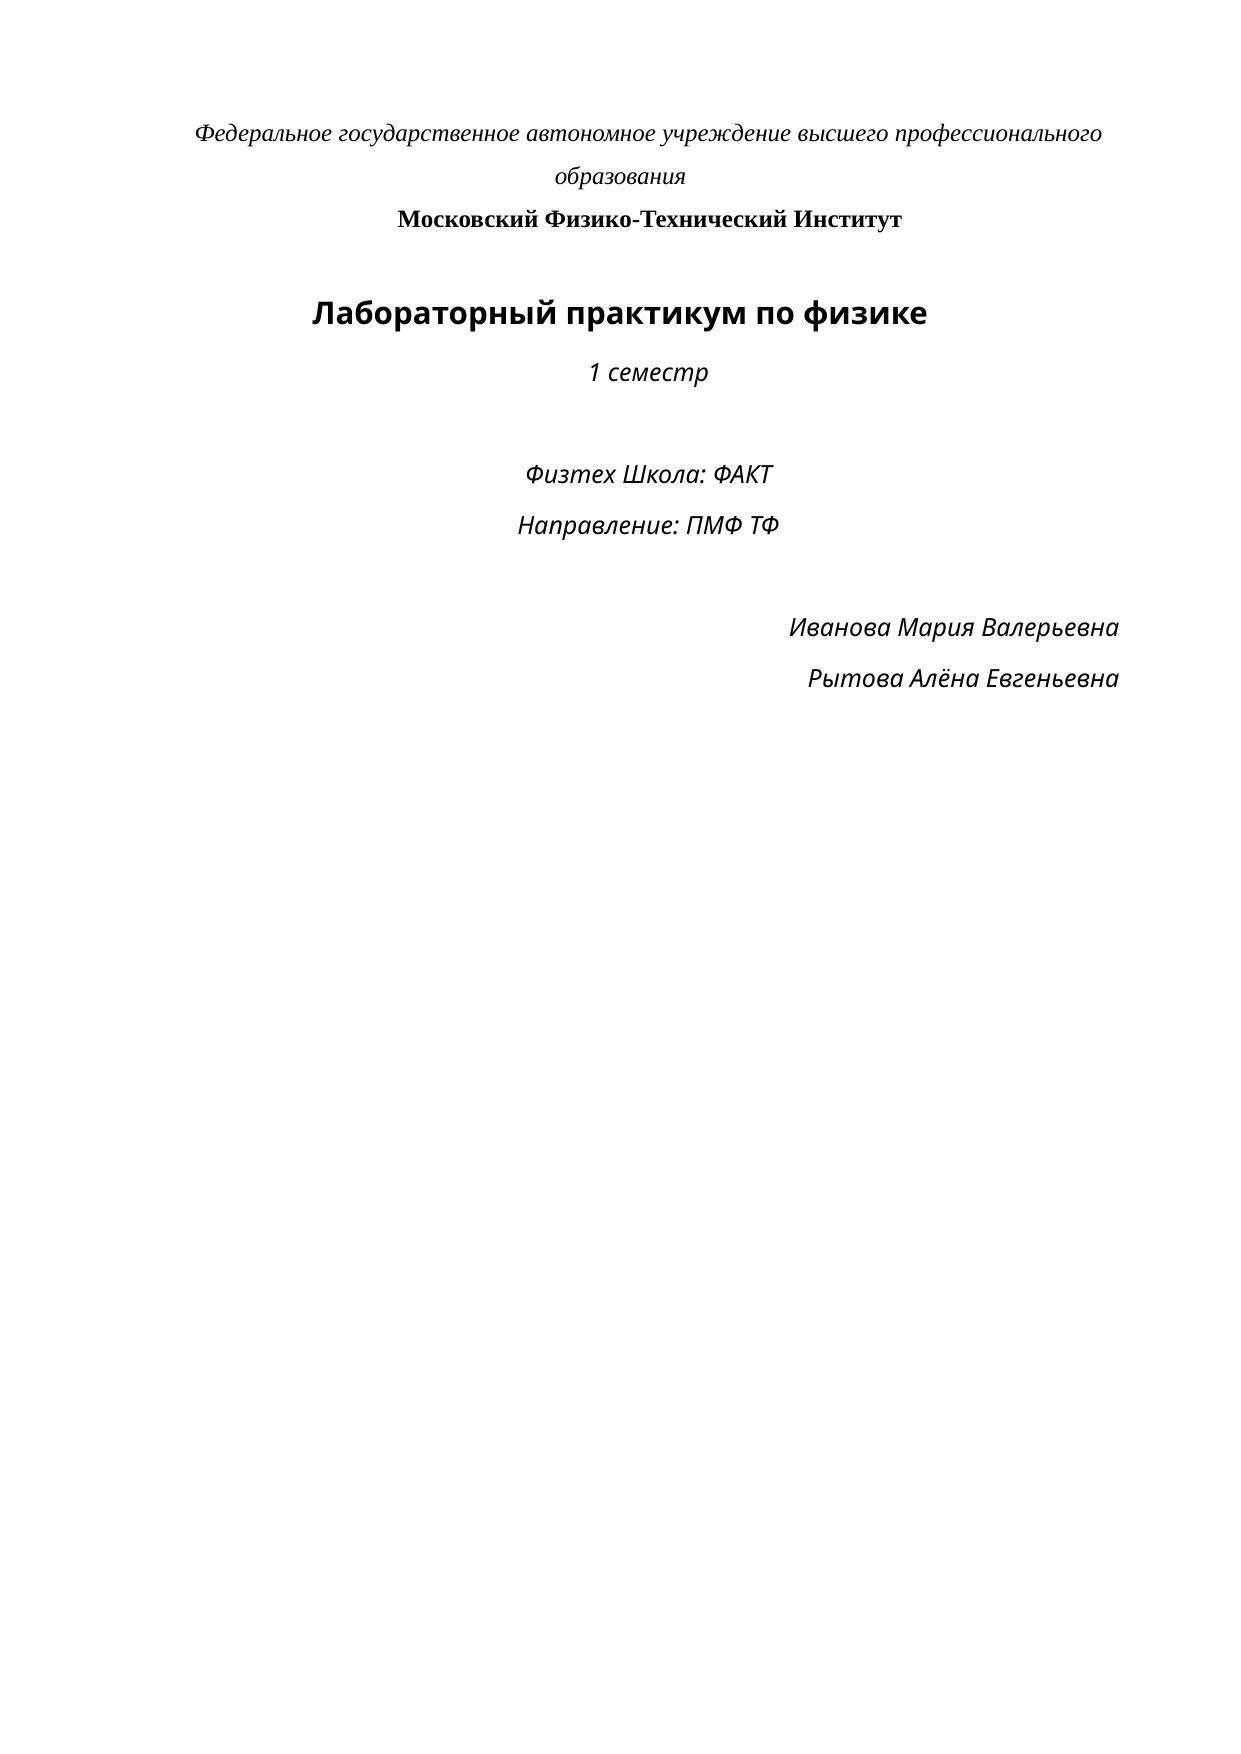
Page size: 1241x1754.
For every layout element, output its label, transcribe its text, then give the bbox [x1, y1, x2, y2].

text Направление: ПМФ ТФ [118, 508, 1122, 542]
text Рытова Алёна Евгеньевна [118, 661, 1122, 695]
text Иванова Мария Валерьевна [118, 610, 1122, 644]
text 1 семестр [118, 354, 1122, 388]
text Физтех Школа: ФАКТ [118, 457, 1122, 491]
text Федеральное государственное автономное учреждение высшего профессионального образования [118, 118, 1122, 190]
text Лабораторный практикум по физике [118, 291, 1122, 333]
text Московский Физико-Технический Институт [118, 204, 1122, 233]
